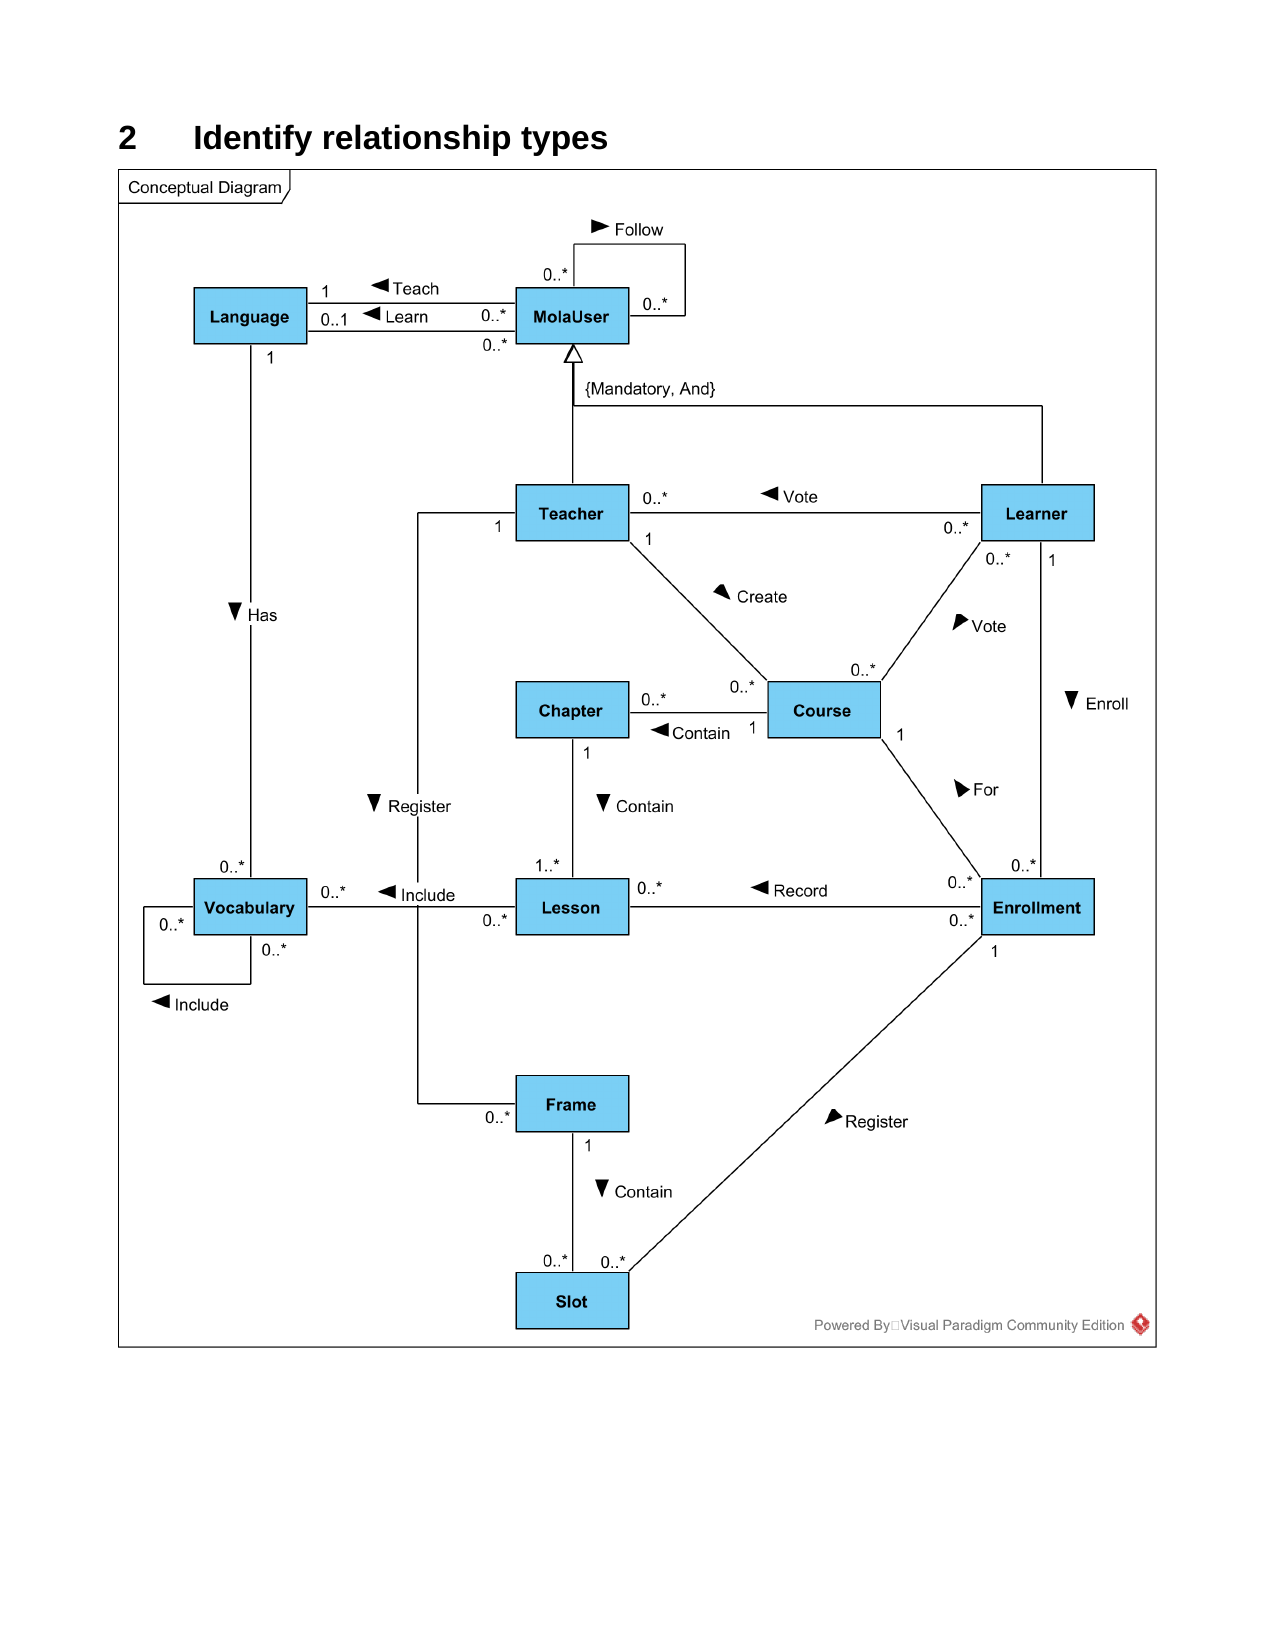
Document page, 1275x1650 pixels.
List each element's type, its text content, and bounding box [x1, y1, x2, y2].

picture [118, 169, 1157, 1348]
subtitle Identify relationship types [118, 118, 1157, 157]
